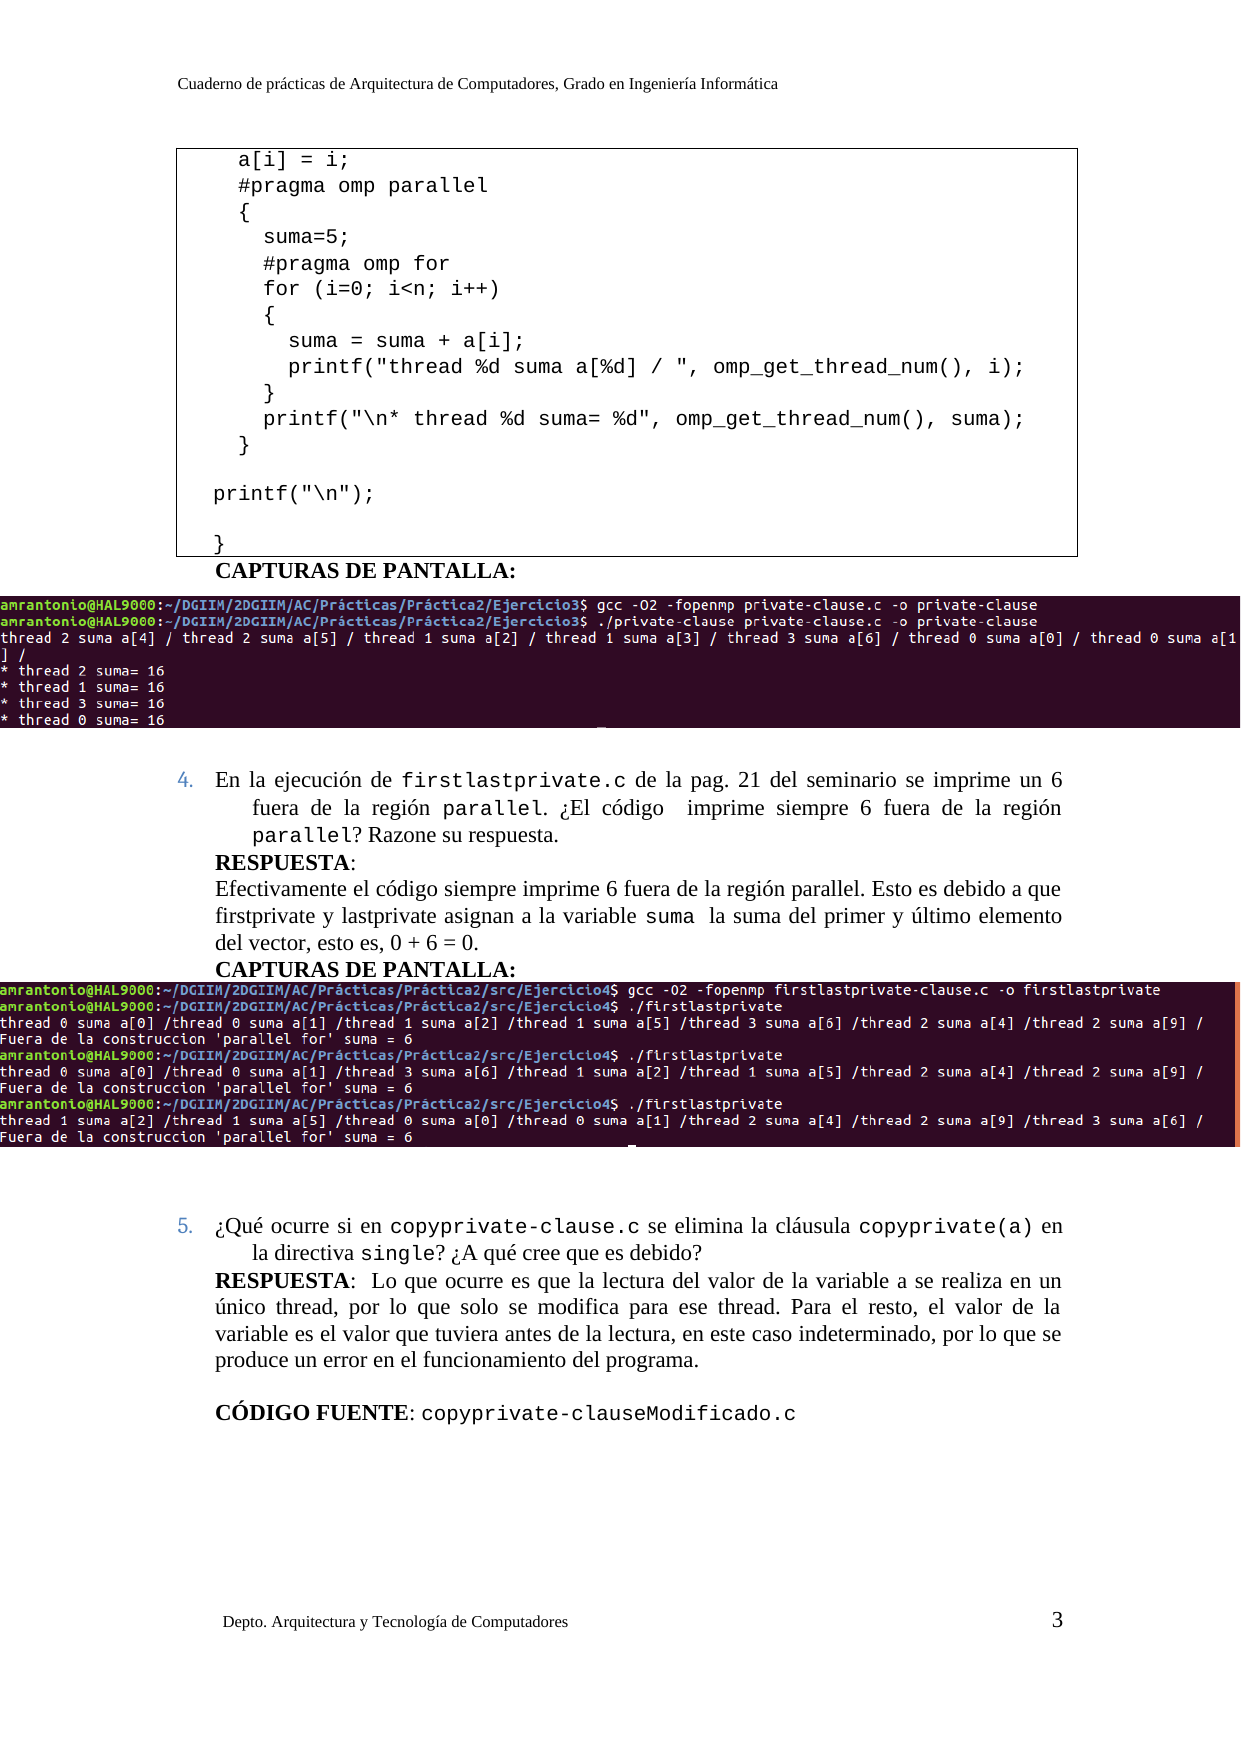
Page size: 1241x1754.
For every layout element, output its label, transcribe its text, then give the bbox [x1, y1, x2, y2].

text RESPUESTA: Lo que ocurre es que la lectura del valor de la variable a se realiza en un único thread, por lo que solo se modifica para ese thread. Para el resto, el valor de la variable es el valor que tuviera antes de la lectura, en este caso indeterminado, por lo que se produce un error en el funcionamiento del programa. [215, 1267, 1063, 1372]
text CAPTURAS DE PANTALLA: [215, 557, 1063, 584]
text CÓDIGO FUENTE: copyprivate-clauseModificado.c [215, 1399, 1063, 1426]
list En la ejecución de firstlastprivate.c de la pag. 21 del seminario se imprime un 6 fuera de la región parallel. ¿El código imprime siempre 6 fuera de la región parallel? Razone su respuesta. [177, 766, 1063, 849]
text Efectivamente el código siempre imprime 6 fuera de la región parallel. Esto es debido a que firstprivate y lastprivate asignan a la variable suma la suma del primer y último elemento del vector, esto es, 0 + 6 = 0. [215, 876, 1063, 956]
table_header a[i] = i; #pragma omp parallel { suma=5; #pragma omp for for (i=0; i<n; i++) { suma = suma + a[i]; printf("thread %d suma a[%d] / ", omp_get_thread_num(), i); } printf("\n* thread %d suma= %d", omp_get_thread_num(), suma); } printf("\n"); } [177, 149, 1077, 556]
text RESPUESTA: [215, 849, 1063, 876]
list ¿Qué ocurre si en copyprivate-clause.c se elimina la cláusula copyprivate(a) en la directiva single? ¿A qué cree que es debido? [177, 1212, 1063, 1267]
text CAPTURAS DE PANTALLA: [215, 956, 1063, 982]
picture [0, 982, 1241, 1147]
picture [0, 596, 1241, 728]
